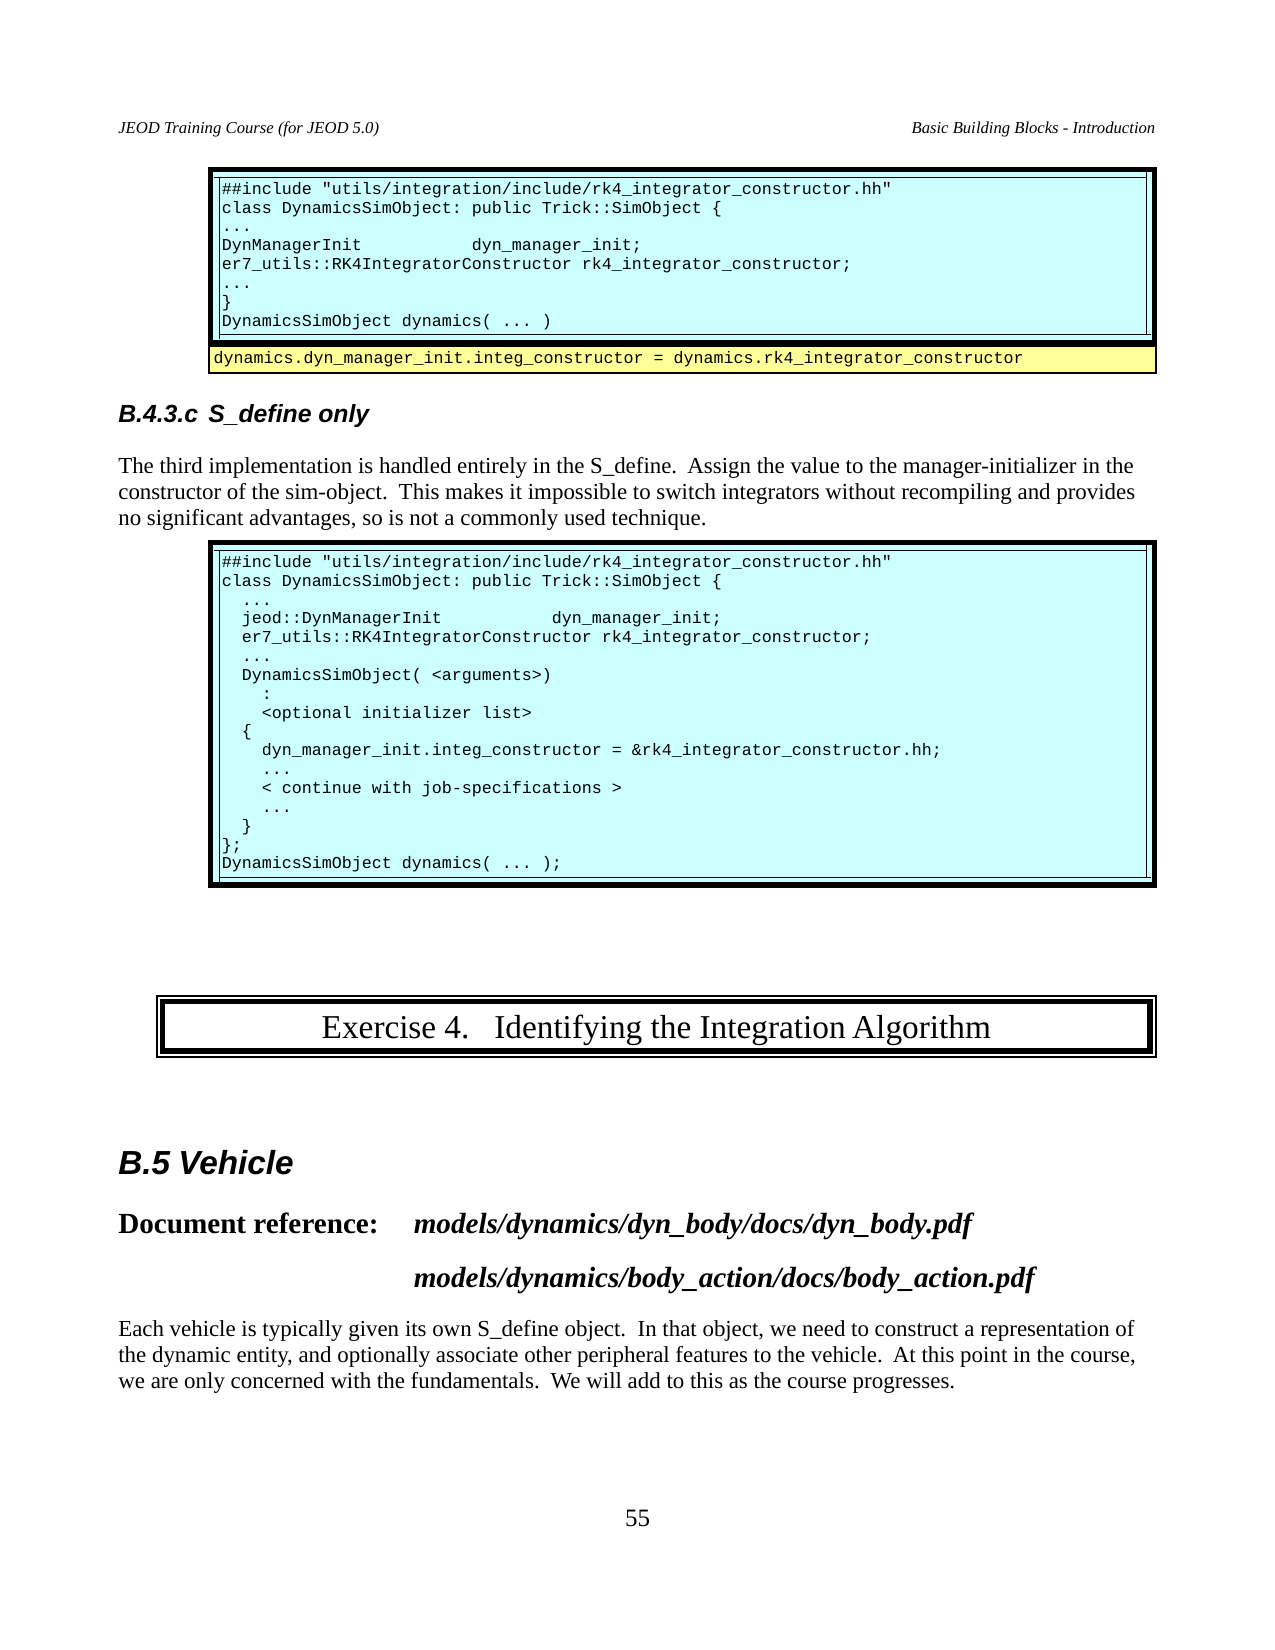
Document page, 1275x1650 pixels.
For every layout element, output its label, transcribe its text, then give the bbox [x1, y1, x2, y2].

text dynamics.dyn_manager_init.integ_constructor = dynamics.rk4_integrator_constructor [210, 347, 1155, 372]
text dyn_manager_init.integ_constructor = &rk4_integrator_constructor.hh; [220, 728, 1146, 747]
text ##include "utils/integration/include/rk4_integrator_constructor.hh" [213, 172, 1146, 177]
text ... [1147, 747, 1152, 766]
text }; [1147, 823, 1152, 841]
text [220, 878, 1152, 882]
text Each vehicle is typically given its own S_define object. In that object, we need to construct a representation of the dynamic entity, and optionally associate other peripheral features to the vehicle. At this point in the course, we are only concerned with the fundamentals. We will add to this as the course progresses. [118, 1315, 1157, 1394]
text ... [213, 204, 219, 223]
text models/dynamics/body_action/docs/body_action.pdf [118, 1260, 1157, 1294]
text } [213, 280, 219, 299]
text ##include "utils/integration/include/rk4_integrator_constructor.hh" [213, 545, 1146, 550]
text } [1147, 804, 1152, 823]
text class DynamicsSimObject: public Trick::SimObject { [220, 559, 1146, 577]
text ... [1147, 785, 1152, 804]
text <optional initializer list> [220, 691, 1146, 709]
text ... [213, 634, 219, 653]
text ... [213, 747, 219, 766]
text class DynamicsSimObject: public Trick::SimObject { [220, 186, 1146, 204]
text : [220, 672, 1146, 691]
text } [213, 804, 219, 823]
text ##include "utils/integration/include/rk4_integrator_constructor.hh" [220, 178, 1146, 186]
text } [220, 280, 1146, 299]
text ... [213, 577, 219, 596]
text ##include "utils/integration/include/rk4_integrator_constructor.hh" [220, 551, 1146, 559]
text ... [1147, 634, 1152, 653]
text ... [213, 261, 219, 280]
text er7_utils::RK4IntegratorConstructor rk4_integrator_constructor; [220, 615, 1146, 634]
text ... [220, 577, 1146, 596]
text } [220, 804, 1146, 823]
text ... [220, 747, 1146, 766]
text ... [220, 261, 1146, 280]
subtitle Vehicle [118, 1143, 1157, 1181]
text { [213, 709, 219, 728]
text jeod::DynManagerInit dyn_manager_init; [220, 596, 1146, 615]
text }; [213, 823, 219, 841]
text ... [220, 785, 1146, 804]
text er7_utils::RK4IntegratorConstructor rk4_integrator_constructor; [220, 242, 1146, 261]
text DynamicsSimObject( <arguments>) [220, 653, 1146, 672]
text ... [213, 785, 219, 804]
text : [1147, 672, 1152, 691]
text : [213, 672, 219, 691]
text The third implementation is handled entirely in the S_define. Assign the value to the manager-initializer in the constructor of the sim-object. This makes it impossible to switch integrators without recompiling and provides no significant advantages, so is not a commonly used technique. [118, 452, 1157, 531]
text ... [1147, 261, 1152, 280]
text Document reference: models/dynamics/dyn_body/docs/dyn_body.pdf [118, 1206, 1157, 1239]
text ... [1147, 204, 1152, 223]
text }; [220, 823, 1146, 841]
text { [1147, 709, 1152, 728]
text DynamicsSimObject dynamics( ... ) [220, 299, 1146, 334]
text ... [1147, 577, 1152, 596]
text DynManagerInit dyn_manager_init; [220, 223, 1146, 242]
text ... [220, 204, 1146, 223]
text DynamicsSimObject dynamics( ... ); [220, 841, 1146, 877]
text ... [220, 634, 1146, 653]
text } [1147, 280, 1152, 299]
text { [220, 709, 1146, 728]
subtitle S_define only [118, 399, 1157, 427]
text [220, 335, 1152, 340]
text : [353, 672, 359, 679]
text < continue with job-specifications > [220, 766, 1146, 785]
